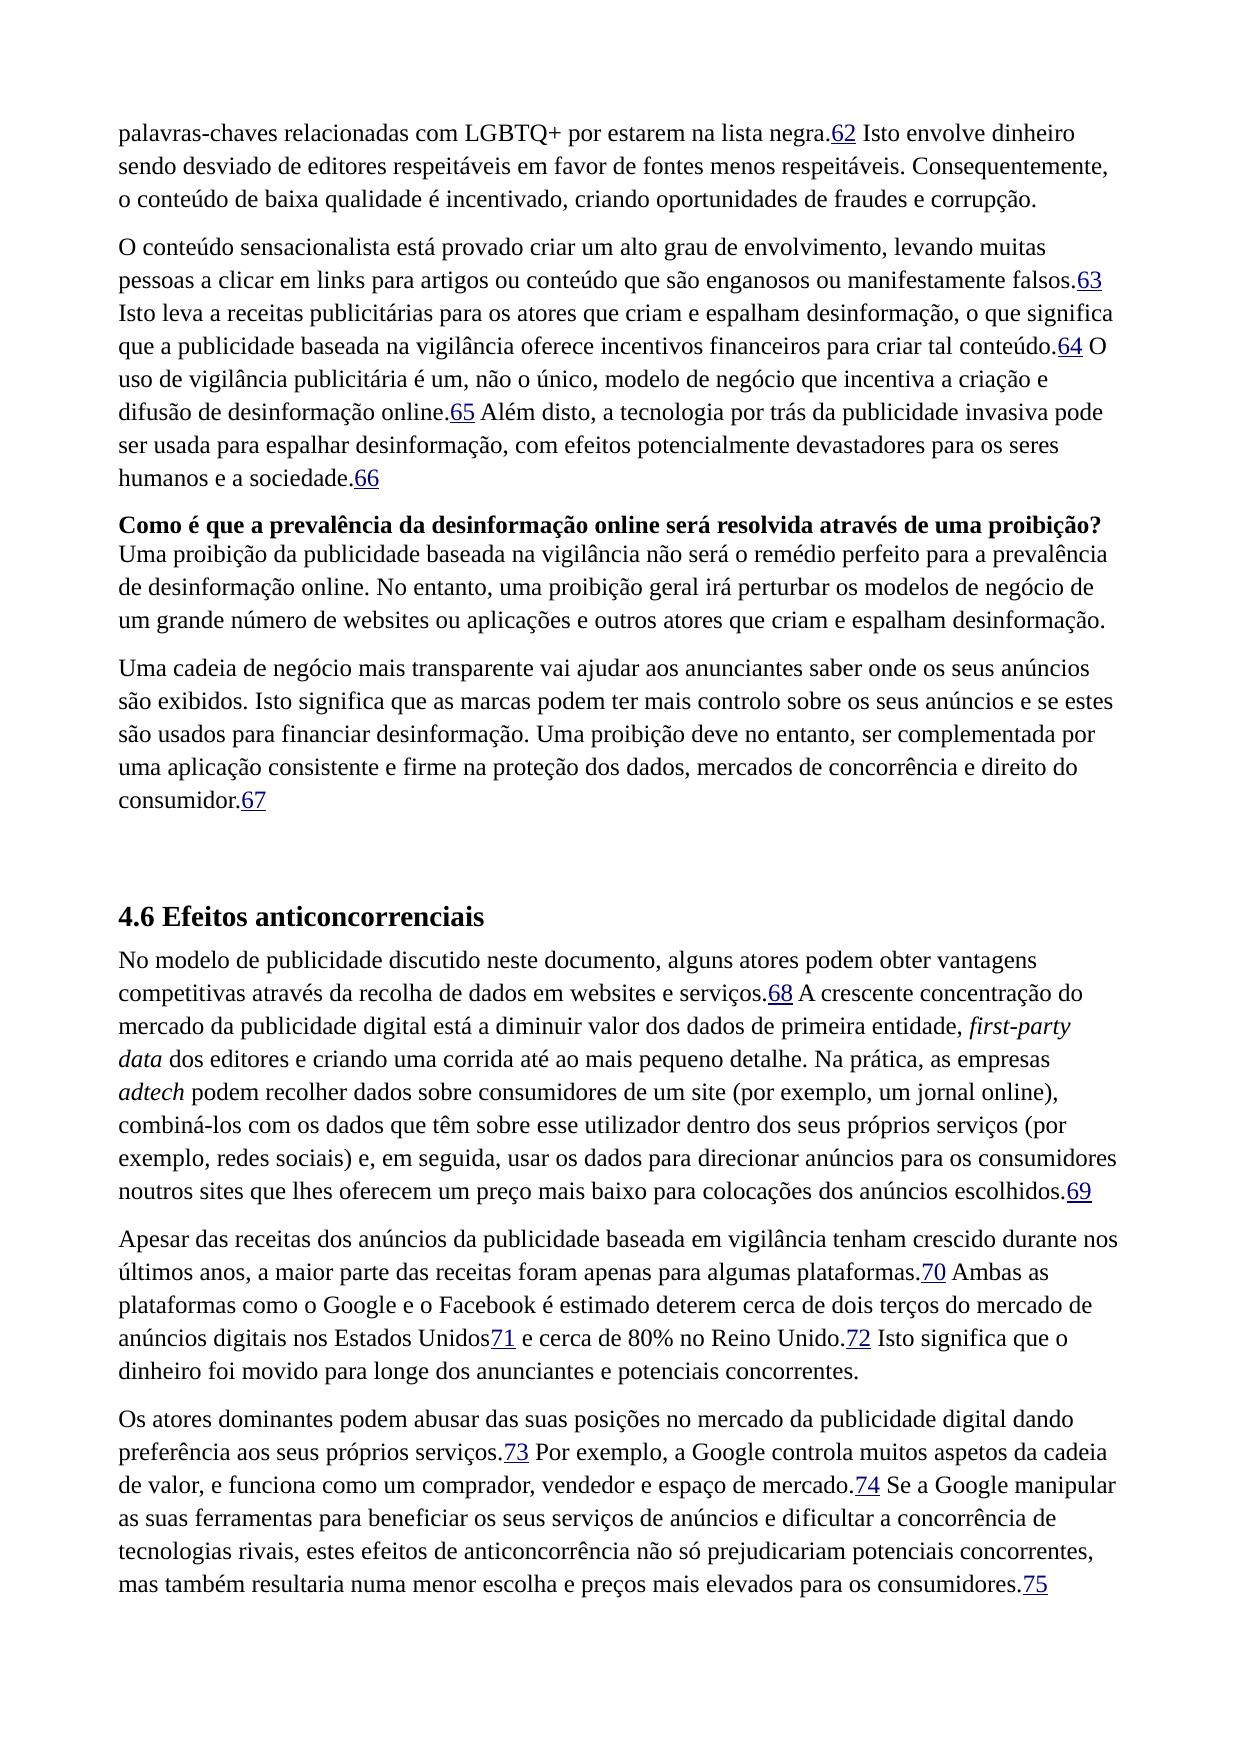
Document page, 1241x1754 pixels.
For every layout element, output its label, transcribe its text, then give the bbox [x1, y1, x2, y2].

text Apesar das receitas dos anúncios da publicidade baseada em vigilância tenham crescido durante nos últimos anos, a maior parte das receitas foram apenas para algumas plataformas.70 Ambas as plataformas como o Google e o Facebook é estimado deterem cerca de dois terços do mercado de anúncios digitais nos Estados Unidos71 e cerca de 80% no Reino Unido.72 Isto significa que o dinheiro foi movido para longe dos anunciantes e potenciais concorrentes. [118, 1224, 1122, 1385]
text Uma proibição da publicidade baseada na vigilância não será o remédio perfeito para a prevalência de desinformação online. No entanto, uma proibição geral irá perturbar os modelos de negócio de um grande número de websites ou aplicações e outros atores que criam e espalham desinformação. [118, 539, 1122, 634]
text Os atores dominantes podem abusar das suas posições no mercado da publicidade digital dando preferência aos seus próprios serviços.73 Por exemplo, a Google controla muitos aspetos da cadeia de valor, e funciona como um comprador, vendedor e espaço de mercado.74 Se a Google manipular as suas ferramentas para beneficiar os seus serviços de anúncios e dificultar a concorrência de tecnologias rivais, estes efeitos de anticoncorrência não só prejudicariam potenciais concorrentes, mas também resultaria numa menor escolha e preços mais elevados para os consumidores.75 [118, 1404, 1122, 1597]
text palavras-chaves relacionadas com LGBTQ+ por estarem na lista negra.62 Isto envolve dinheiro sendo desviado de editores respeitáveis em favor de fontes menos respeitáveis. Consequentemente, o conteúdo de baixa qualidade é incentivado, criando oportunidades de fraudes e corrupção. [118, 118, 1122, 213]
subtitle 4.6 Efeitos anticoncorrenciais [118, 899, 1122, 933]
text O conteúdo sensacionalista está provado criar um alto grau de envolvimento, levando muitas pessoas a clicar em links para artigos ou conteúdo que são enganosos ou manifestamente falsos.63 Isto leva a receitas publicitárias para os atores que criam e espalham desinformação, o que significa que a publicidade baseada na vigilância oferece incentivos financeiros para criar tal conteúdo.64 O uso de vigilância publicitária é um, não o único, modelo de negócio que incentiva a criação e difusão de desinformação online.65 Além disto, a tecnologia por trás da publicidade invasiva pode ser usada para espalhar desinformação, com efeitos potencialmente devastadores para os seres humanos e a sociedade.66 [118, 232, 1122, 492]
text Como é que a prevalência da desinformação online será resolvida através de uma proibição? [118, 511, 1122, 539]
text No modelo de publicidade discutido neste documento, alguns atores podem obter vantagens competitivas através da recolha de dados em websites e serviços.68 A crescente concentração do mercado da publicidade digital está a diminuir valor dos dados de primeira entidade, first-party data dos editores e criando uma corrida até ao mais pequeno detalhe. Na prática, as empresas adtech podem recolher dados sobre consumidores de um site (por exemplo, um jornal online), combiná-los com os dados que têm sobre esse utilizador dentro dos seus próprios serviços (por exemplo, redes sociais) e, em seguida, usar os dados para direcionar anúncios para os consumidores noutros sites que lhes oferecem um preço mais baixo para colocações dos anúncios escolhidos.69 [118, 945, 1122, 1205]
text Uma cadeia de negócio mais transparente vai ajudar aos anunciantes saber onde os seus anúncios são exibidos. Isto significa que as marcas podem ter mais controlo sobre os seus anúncios e se estes são usados para financiar desinformação. Uma proibição deve no entanto, ser complementada por uma aplicação consistente e firme na proteção dos dados, mercados de concorrência e direito do consumidor.67 [118, 653, 1122, 814]
